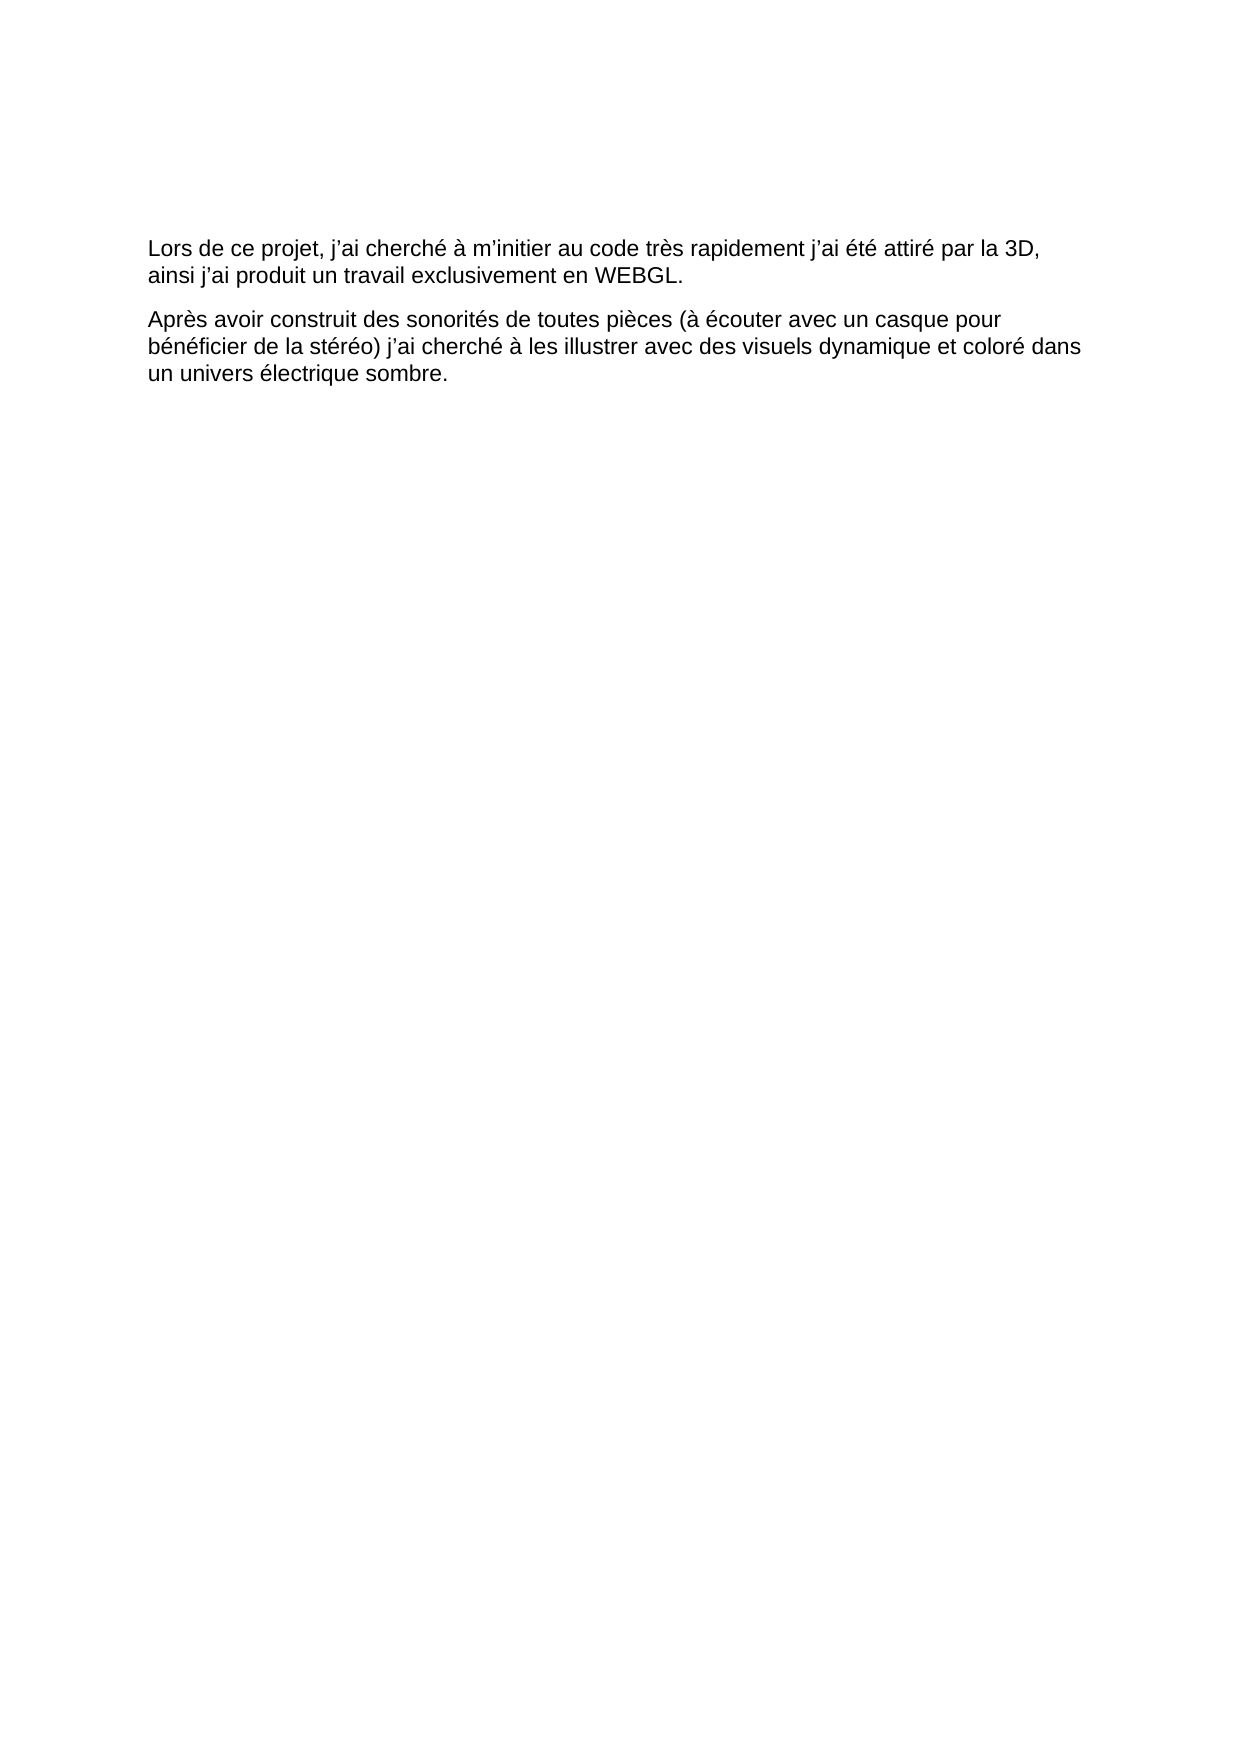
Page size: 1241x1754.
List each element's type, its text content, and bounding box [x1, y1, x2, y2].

text Lors de ce projet, j’ai cherché à m’initier au code très rapidement j’ai été attiré par la 3D, ainsi j’ai produit un travail exclusivement en WEBGL. [148, 235, 1093, 288]
text Après avoir construit des sonorités de toutes pièces (à écouter avec un casque pour bénéficier de la stéréo) j’ai cherché à les illustrer avec des visuels dynamique et coloré dans un univers électrique sombre. [148, 306, 1093, 386]
